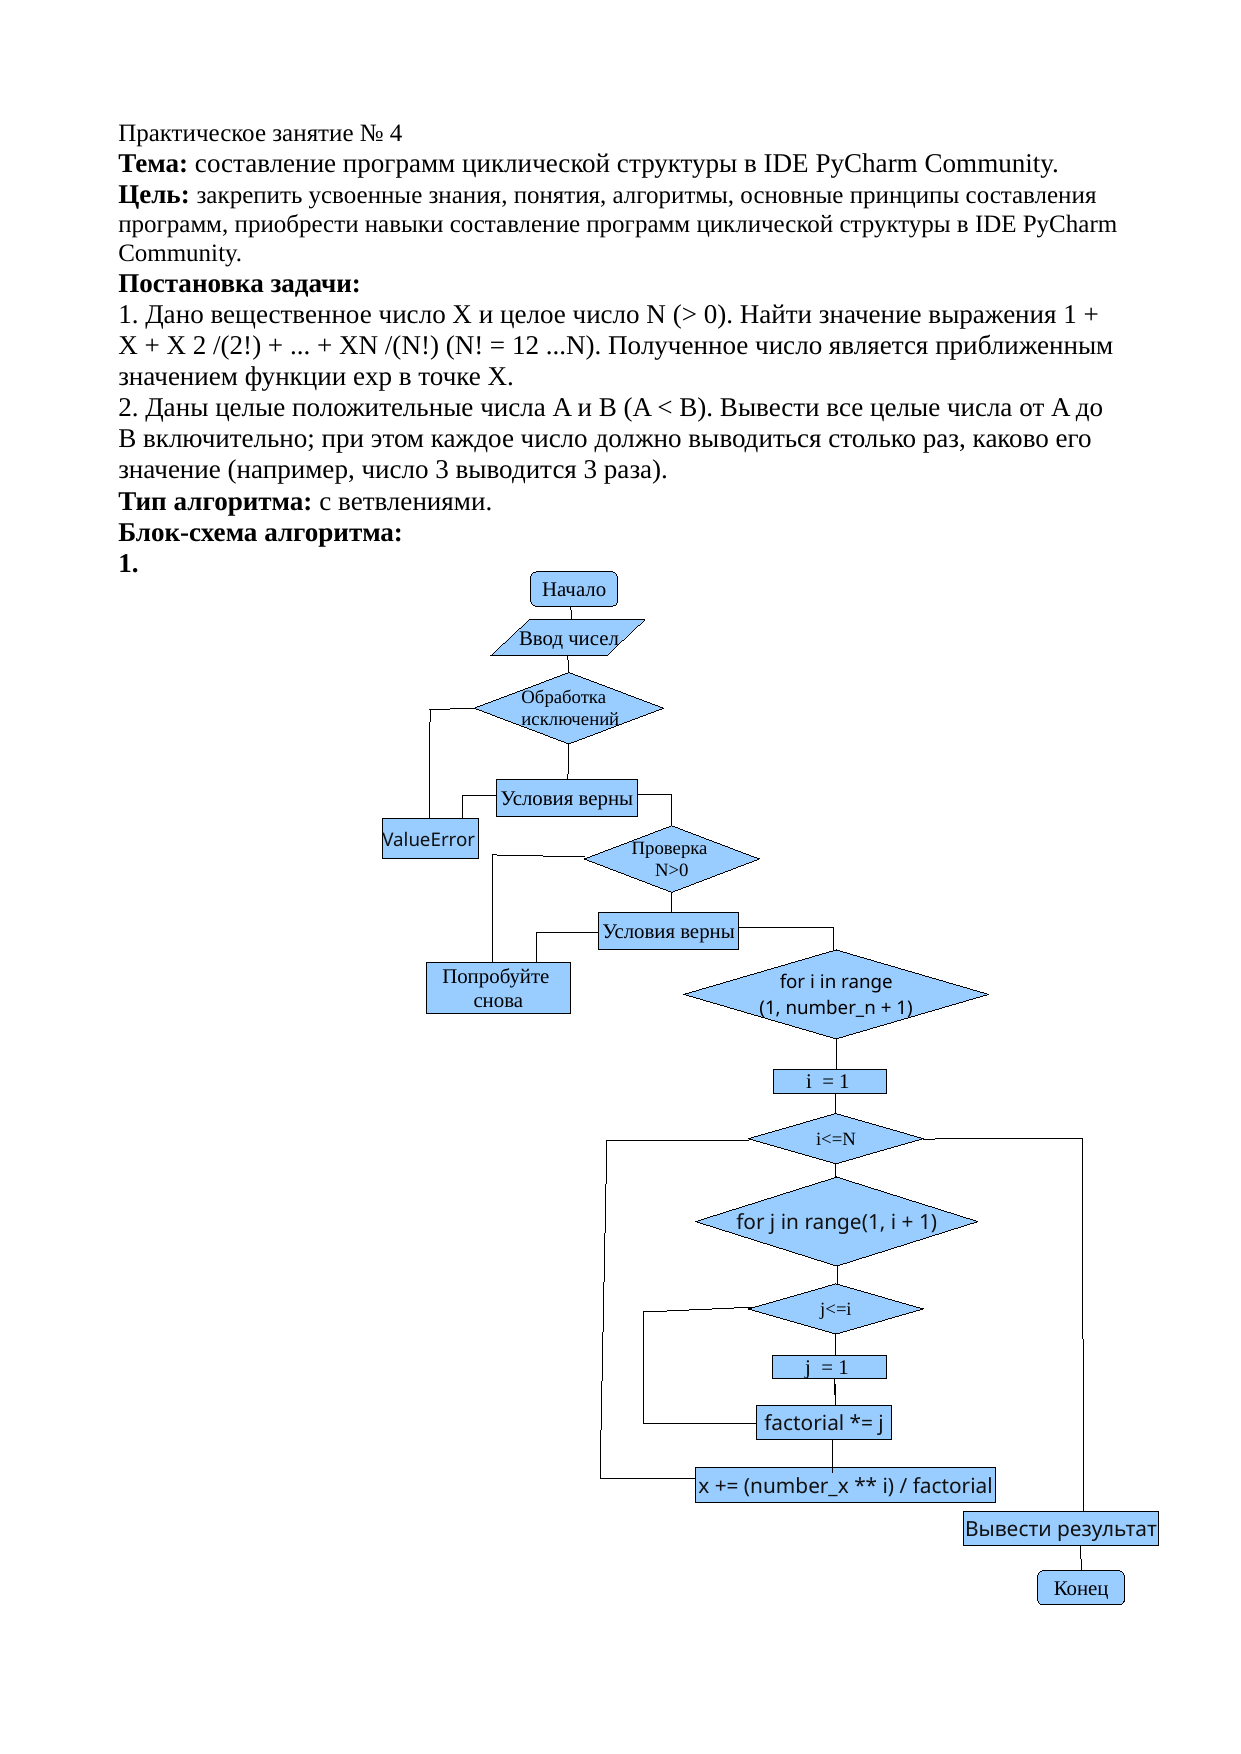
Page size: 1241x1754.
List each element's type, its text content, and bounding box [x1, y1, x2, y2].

text Тип алгоритма: с ветвлениями. [118, 485, 1122, 516]
text Тема: составление программ циклической структуры в IDE PyCharm Community. [118, 147, 1122, 178]
text 2. Даны целые положительные числа A и B (A < B). Вывести все целые числа от A до B включительно; при этом каждое число должно выводиться столько раз, каково его значение (например, число 3 выводится 3 раза). [118, 391, 1122, 485]
text Цель: закрепить усвоенные знания, понятия, алгоритмы, основные принципы составления программ, приобрести навыки составление программ циклической структуры в IDE PyCharm Community. [118, 178, 1122, 267]
text Постановка задачи: [118, 267, 1122, 298]
text 1. Дано вещественное число X и целое число N (> 0). Найти значение выражения 1 + X + X 2 /(2!) + ... + XN /(N!) (N! = 12 ...N). Полученное число является приближенным значением функции exp в точке X. [118, 298, 1122, 391]
text Блок-схема алгоритма: [118, 516, 1122, 547]
text 1. [118, 547, 1122, 578]
text Практическое занятие № 4 [118, 118, 1122, 147]
